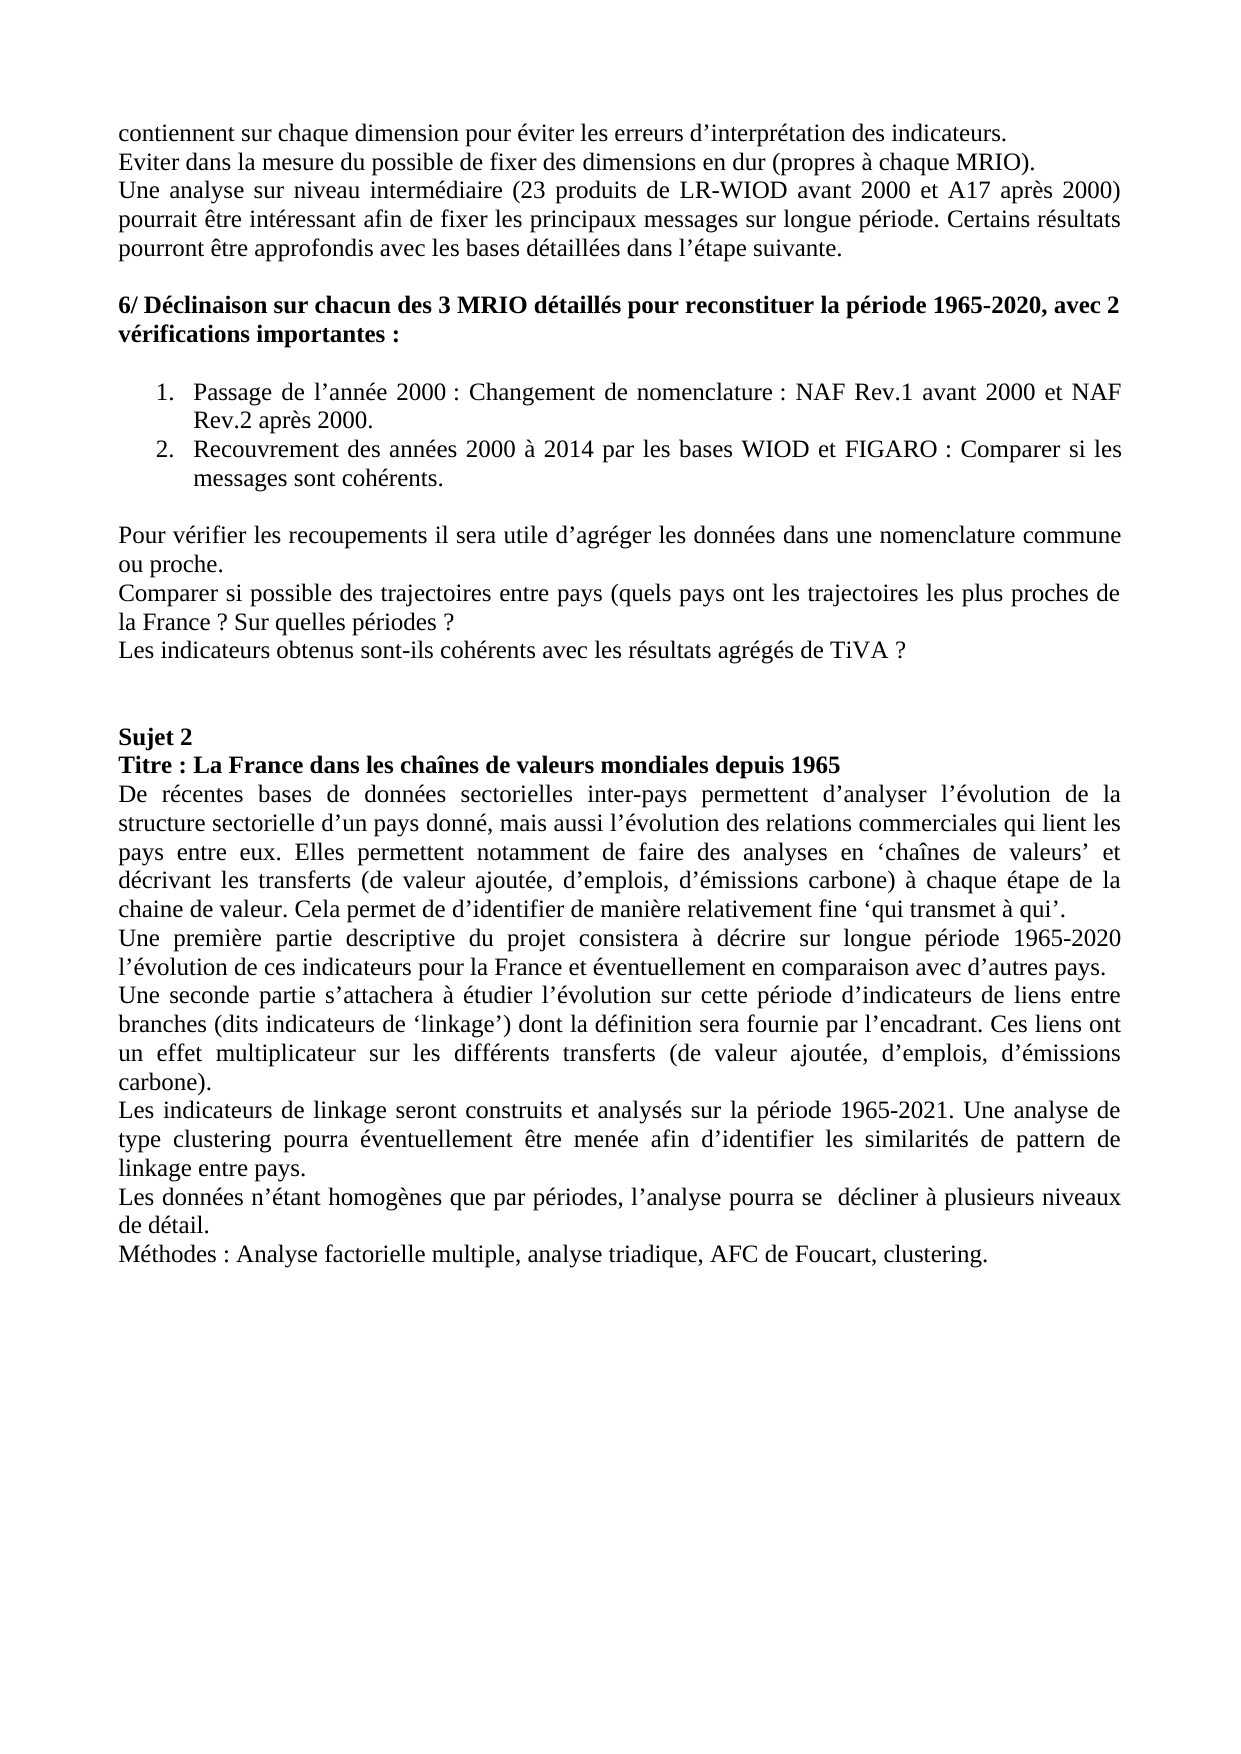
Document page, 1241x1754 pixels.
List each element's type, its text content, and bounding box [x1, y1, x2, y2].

text Une seconde partie s’attachera à étudier l’évolution sur cette période d’indicateurs de liens entre branches (dits indicateurs de ‘linkage’) dont la définition sera fournie par l’encadrant. Ces liens ont un effet multiplicateur sur les différents transferts (de valeur ajoutée, d’emplois, d’émissions carbone). [118, 981, 1122, 1096]
text Sujet 2 [118, 722, 1122, 751]
text contiennent sur chaque dimension pour éviter les erreurs d’interprétation des indicateurs. [118, 118, 1122, 147]
text Pour vérifier les recoupements il sera utile d’agréger les données dans une nomenclature commune ou proche. [118, 521, 1122, 578]
text Une première partie descriptive du projet consistera à décrire sur longue période 1965-2020 l’évolution de ces indicateurs pour la France et éventuellement en comparaison avec d’autres pays. [118, 923, 1122, 981]
text Méthodes : Analyse factorielle multiple, analyse triadique, AFC de Foucart, clustering. [118, 1239, 1122, 1268]
text Les données n’étant homogènes que par périodes, l’analyse pourra se décliner à plusieurs niveaux de détail. [118, 1182, 1122, 1239]
text De récentes bases de données sectorielles inter-pays permettent d’analyser l’évolution de la structure sectorielle d’un pays donné, mais aussi l’évolution des relations commerciales qui lient les pays entre eux. Elles permettent notamment de faire des analyses en ‘chaînes de valeurs’ et décrivant les transferts (de valeur ajoutée, d’emplois, d’émissions carbone) à chaque étape de la chaine de valeur. Cela permet de d’identifier de manière relativement fine ‘qui transmet à qui’. [118, 779, 1122, 923]
text Titre : La France dans les chaînes de valeurs mondiales depuis 1965 [118, 751, 1122, 779]
text Les indicateurs de linkage seront construits et analysés sur la période 1965-2021. Une analyse de type clustering pourra éventuellement être menée afin d’identifier les similarités de pattern de linkage entre pays. [118, 1096, 1122, 1182]
text 6/ Déclinaison sur chacun des 3 MRIO détaillés pour reconstituer la période 1965-2020, avec 2 vérifications importantes : [118, 291, 1122, 348]
text Comparer si possible des trajectoires entre pays (quels pays ont les trajectoires les plus proches de la France ? Sur quelles périodes ? [118, 578, 1122, 636]
list Passage de l’année 2000 : Changement de nomenclature : NAF Rev.1 avant 2000 et NAF Rev.2 après 2000. [156, 377, 1122, 434]
list Recouvrement des années 2000 à 2014 par les bases WIOD et FIGARO : Comparer si les messages sont cohérents. [156, 434, 1122, 492]
text Eviter dans la mesure du possible de fixer des dimensions en dur (propres à chaque MRIO). [118, 147, 1122, 176]
text Une analyse sur niveau intermédiaire (23 produits de LR-WIOD avant 2000 et A17 après 2000) pourrait être intéressant afin de fixer les principaux messages sur longue période. Certains résultats pourront être approfondis avec les bases détaillées dans l’étape suivante. [118, 176, 1122, 262]
text Les indicateurs obtenus sont-ils cohérents avec les résultats agrégés de TiVA ? [118, 636, 1122, 664]
